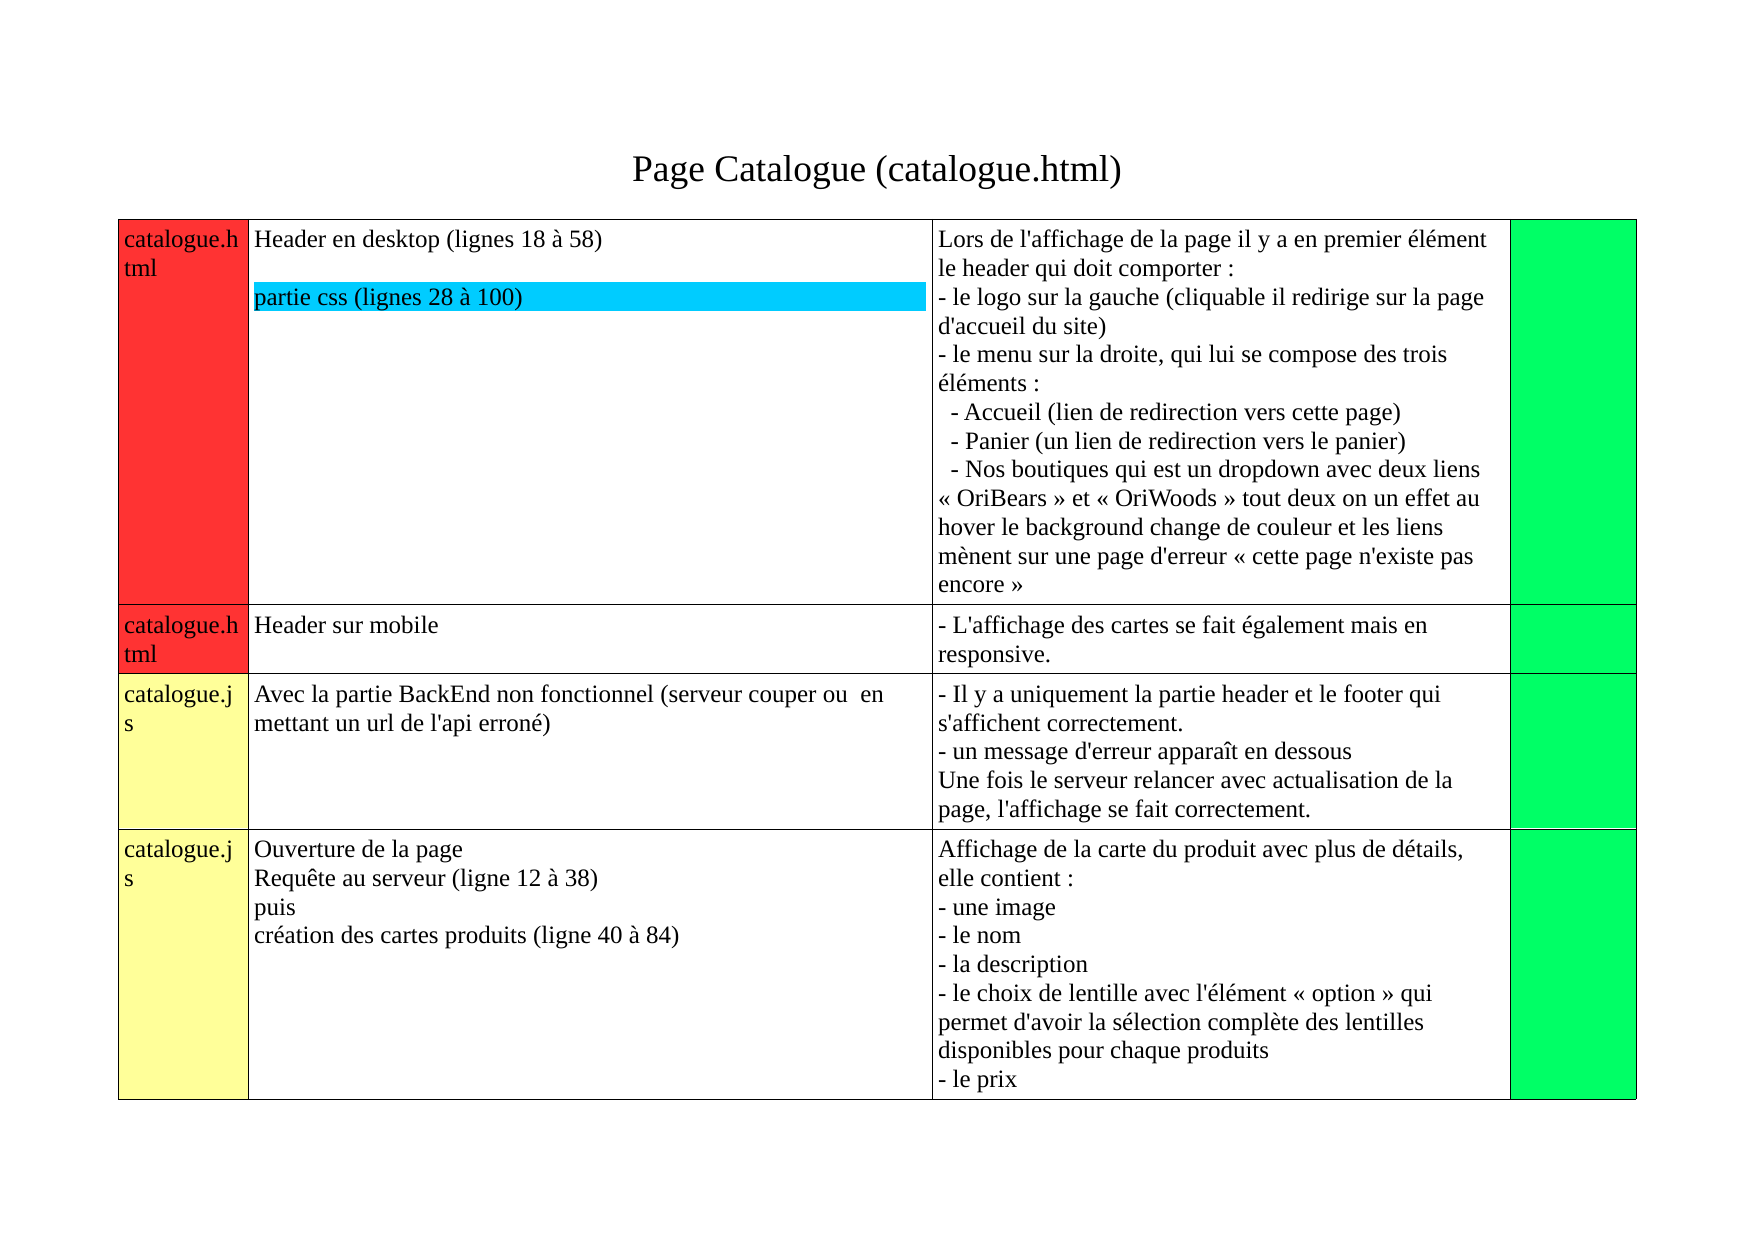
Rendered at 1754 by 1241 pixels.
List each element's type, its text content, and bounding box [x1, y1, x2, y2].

table_cell catalogue.js [119, 674, 248, 828]
table_header catalogue.html [119, 220, 248, 604]
table_cell [1511, 605, 1636, 673]
table_cell - Il y a uniquement la partie header et le footer qui s'affichent correctement. - un message d'erreur apparaît en dessous Une fois le serveur relancer avec actualisation de la page, l'affichage se fait correctement. [933, 674, 1510, 828]
table_cell - L'affichage des cartes se fait également mais en responsive. [933, 605, 1510, 673]
text Page Catalogue (catalogue.html) [118, 147, 1636, 190]
table_cell [1511, 674, 1636, 828]
table_cell Header sur mobile [249, 605, 932, 673]
table_cell Avec la partie BackEnd non fonctionnel (serveur couper ou en mettant un url de l'api erroné) [249, 674, 932, 828]
table_cell Ouverture de la page Requête au serveur (ligne 12 à 38) puis création des cartes produits (ligne 40 à 84) [249, 830, 932, 1099]
table_header Header en desktop (lignes 18 à 58) partie css (lignes 28 à 100) [249, 220, 932, 604]
table_cell Affichage de la carte du produit avec plus de détails, elle contient : - une image - le nom - la description - le choix de lentille avec l'élément « option » qui permet d'avoir la sélection complète des lentilles disponibles pour chaque produits - le prix [933, 830, 1510, 1099]
table_cell catalogue.js [119, 830, 248, 1099]
table_header [1511, 220, 1636, 604]
table_cell [1511, 830, 1636, 1099]
table_cell catalogue.html [119, 605, 248, 673]
table_header Lors de l'affichage de la page il y a en premier élément le header qui doit comporter : - le logo sur la gauche (cliquable il redirige sur la page d'accueil du site) - le menu sur la droite, qui lui se compose des trois éléments : - Accueil (lien de redirection vers cette page) - Panier (un lien de redirection vers le panier) - Nos boutiques qui est un dropdown avec deux liens « OriBears » et « OriWoods » tout deux on un effet au hover le background change de couleur et les liens mènent sur une page d'erreur « cette page n'existe pas encore » [933, 220, 1510, 604]
